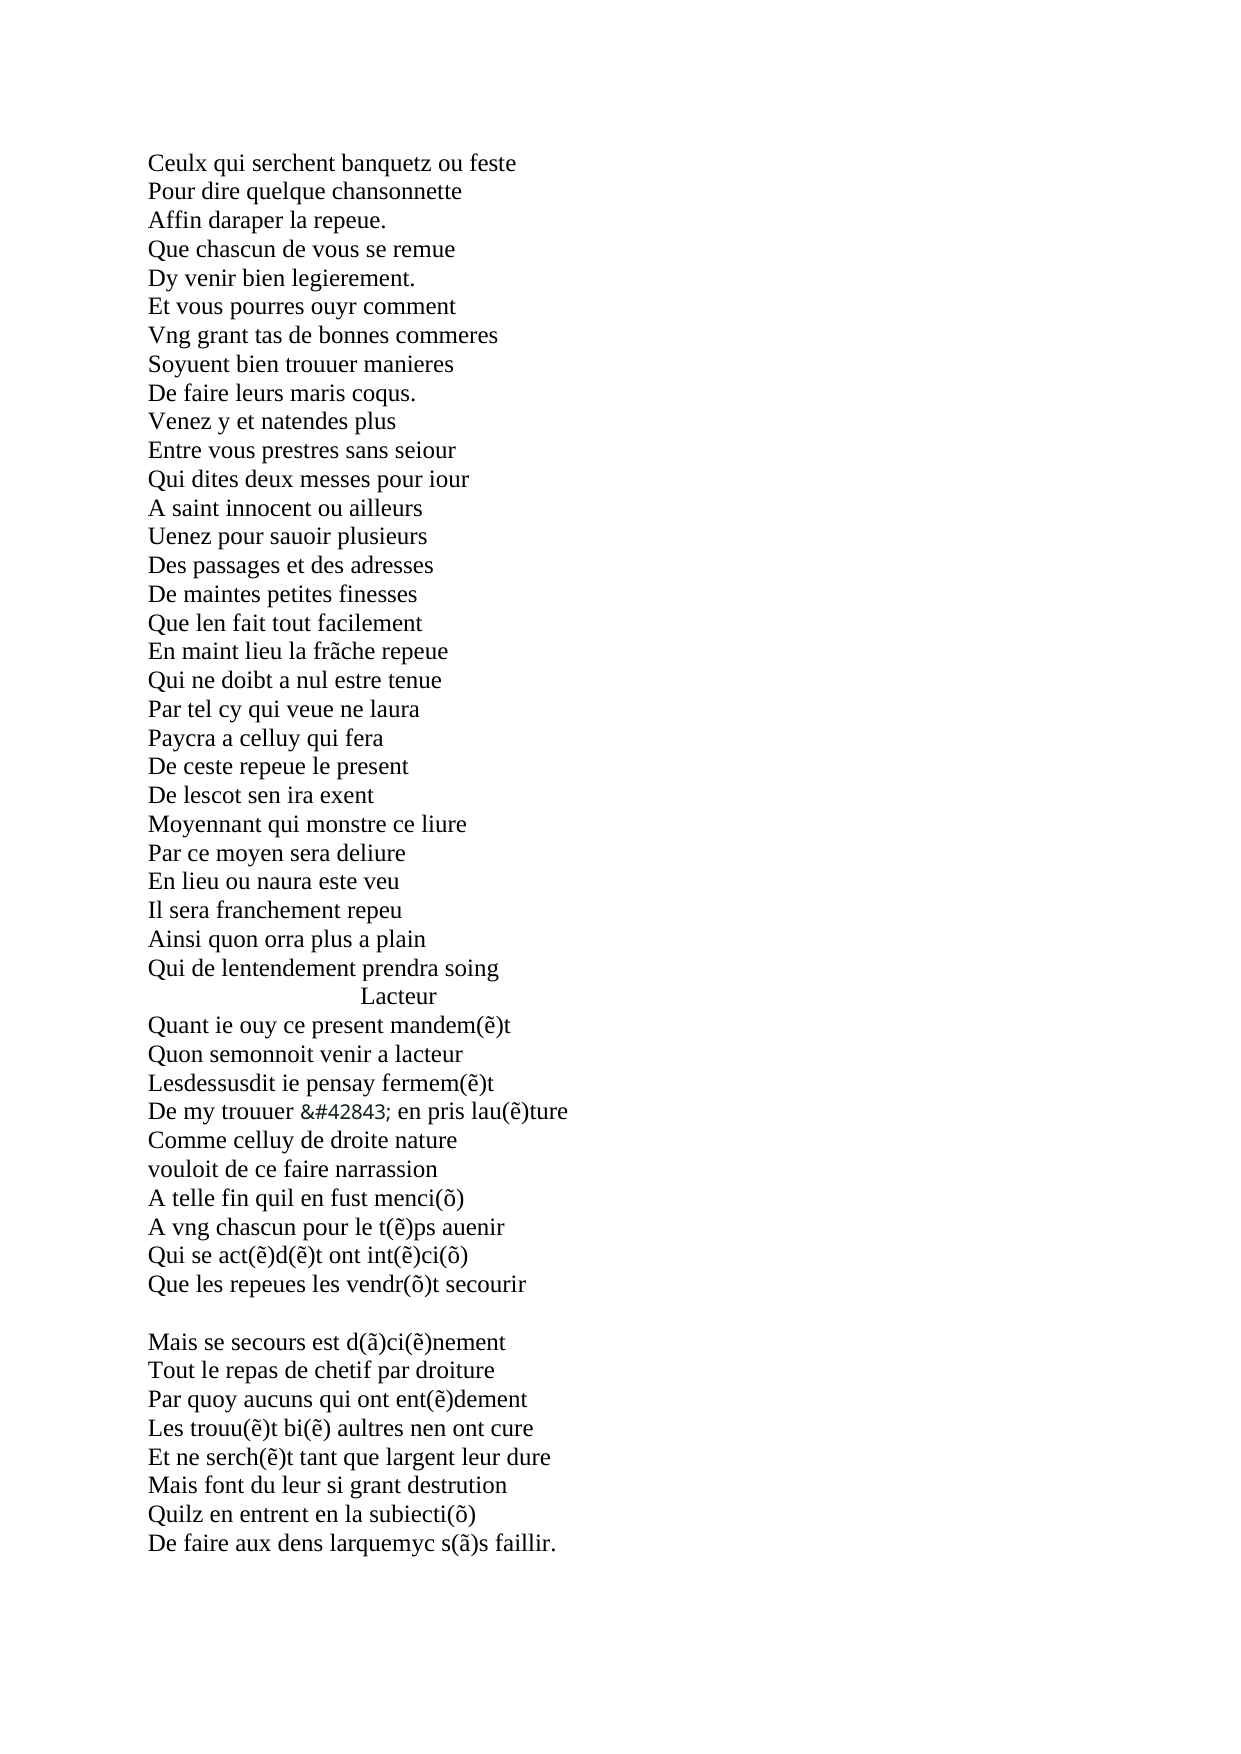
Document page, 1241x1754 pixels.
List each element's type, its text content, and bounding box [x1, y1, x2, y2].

text Ceulx qui serchent banquetz ou feste Pour dire quelque chansonnette Affin daraper la repeue. Que chascun de vous se remue Dy venir bien legierement. Et vous pourres ouyr comment Vng grant tas de bonnes commeres Soyuent bien trouuer manieres De faire leurs maris coqus. Venez y et natendes plus Entre vous prestres sans seiour Qui dites deux messes pour iour A saint innocent ou ailleurs Uenez pour sauoir plusieurs Des passages et des adresses De maintes petites finesses Que len fait tout facilement En maint lieu la frãche repeue Qui ne doibt a nul estre tenue Par tel cy qui veue ne laura Paycra a celluy qui fera De ceste repeue le present De lescot sen ira exent Moyennant qui monstre ce liure Par ce moyen sera deliure En lieu ou naura este veu Il sera franchement repeu Ainsi quon orra plus a plain Qui de lentendement prendra soing Lacteur Quant ie ouy ce present mandem(ẽ)t Quon semonnoit venir a lacteur Lesdessusdit ie pensay fermem(ẽ)t De my trouuer &#42843; en pris lau(ẽ)ture Comme celluy de droite nature vouloit de ce faire narrassion A telle fin quil en fust menci(õ) A vng chascun pour le t(ẽ)ps auenir Qui se act(ẽ)d(ẽ)t ont int(ẽ)ci(õ) Que les repeues les vendr(õ)t secourir [148, 148, 1093, 1298]
text Mais se secours est d(ã)ci(ẽ)nement Tout le repas de chetif par droiture Par quoy aucuns qui ont ent(ẽ)dement Les trouu(ẽ)t bi(ẽ) aultres nen ont cure Et ne serch(ẽ)t tant que largent leur dure Mais font du leur si grant destrution Quilz en entrent en la subiecti(õ) De faire aux dens larquemyc s(ã)s faillir. [148, 1327, 1093, 1557]
